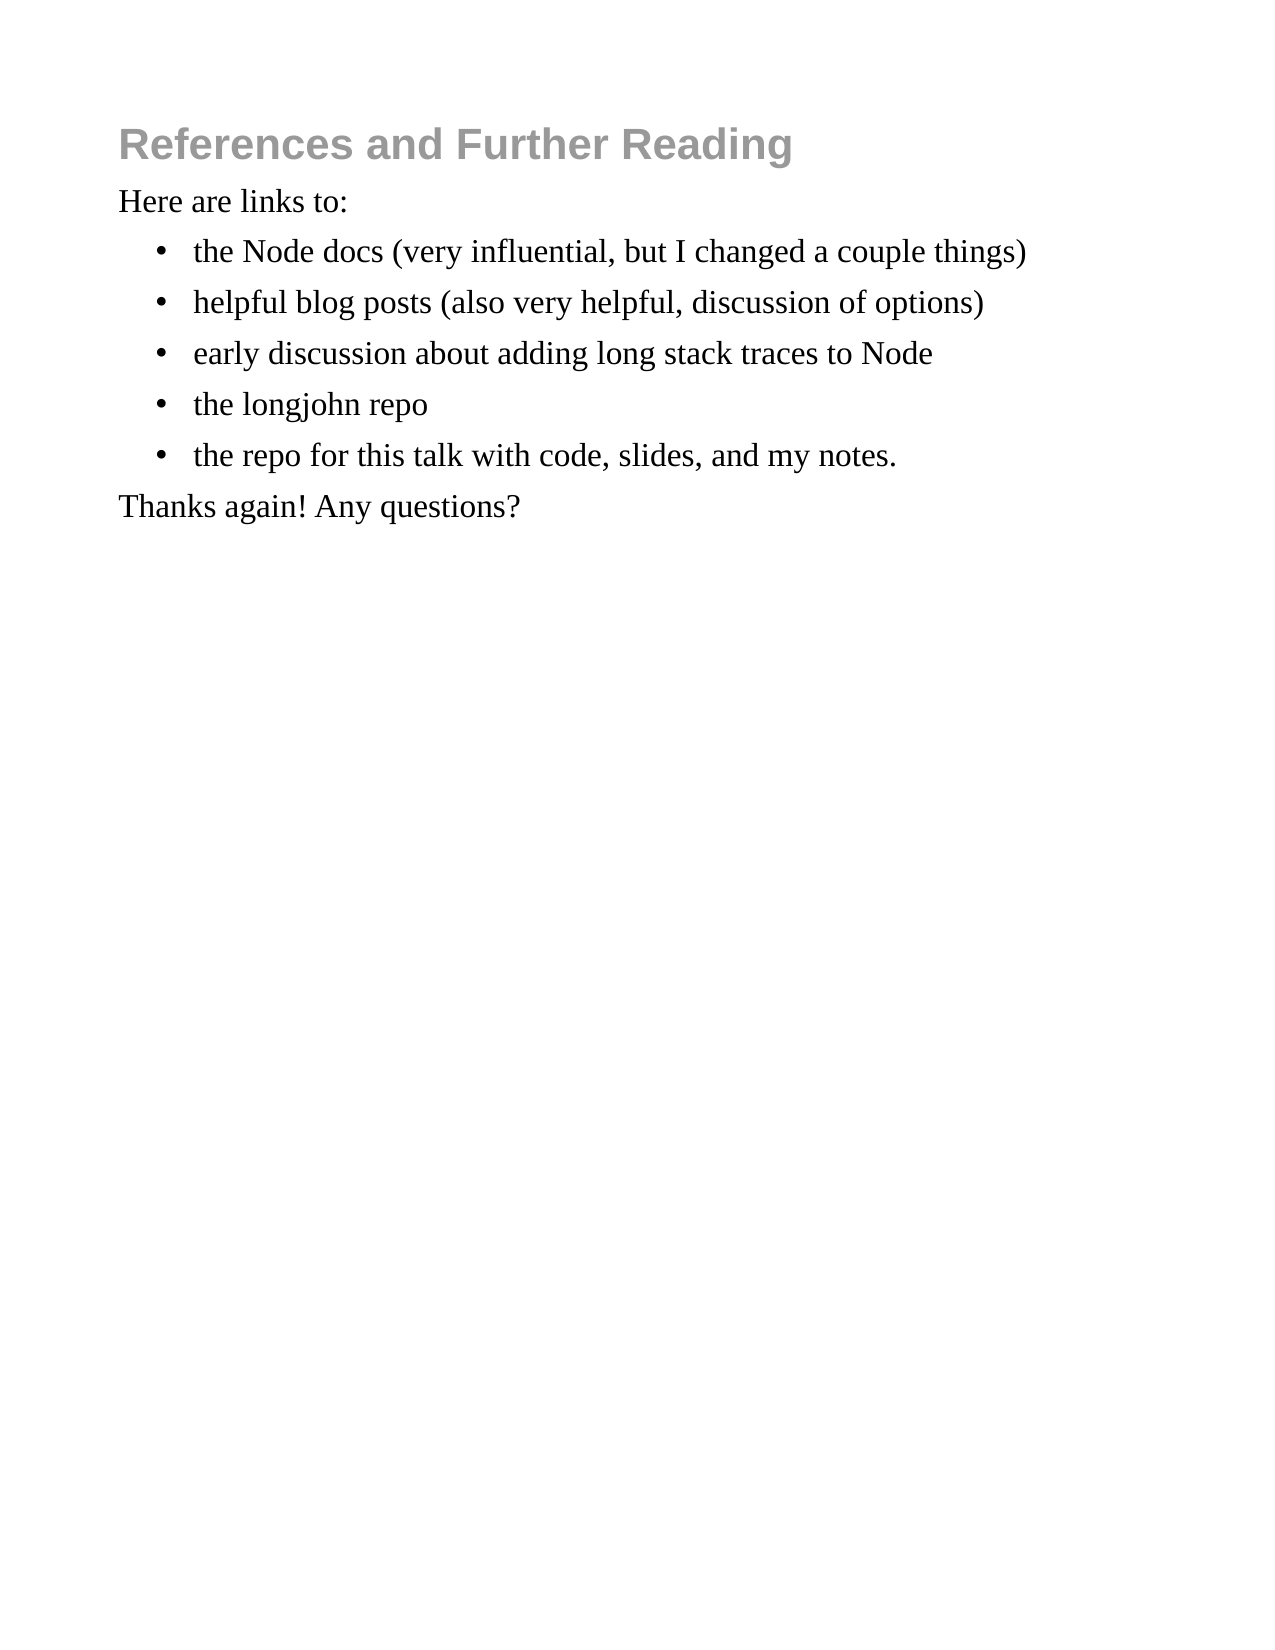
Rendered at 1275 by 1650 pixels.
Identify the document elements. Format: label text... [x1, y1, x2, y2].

text Here are links to: [118, 181, 1157, 219]
list the Node docs (very influential, but I changed a couple things) [156, 232, 1157, 270]
list early discussion about adding long stack traces to Node [156, 333, 1157, 372]
text Thanks again! Any questions? [118, 486, 1157, 524]
list the repo for this talk with code, slides, and my notes. [156, 435, 1157, 473]
list helpful blog posts (also very helpful, discussion of options) [156, 283, 1157, 321]
list the longjohn repo [156, 384, 1157, 423]
subtitle References and Further Reading [118, 118, 1157, 168]
